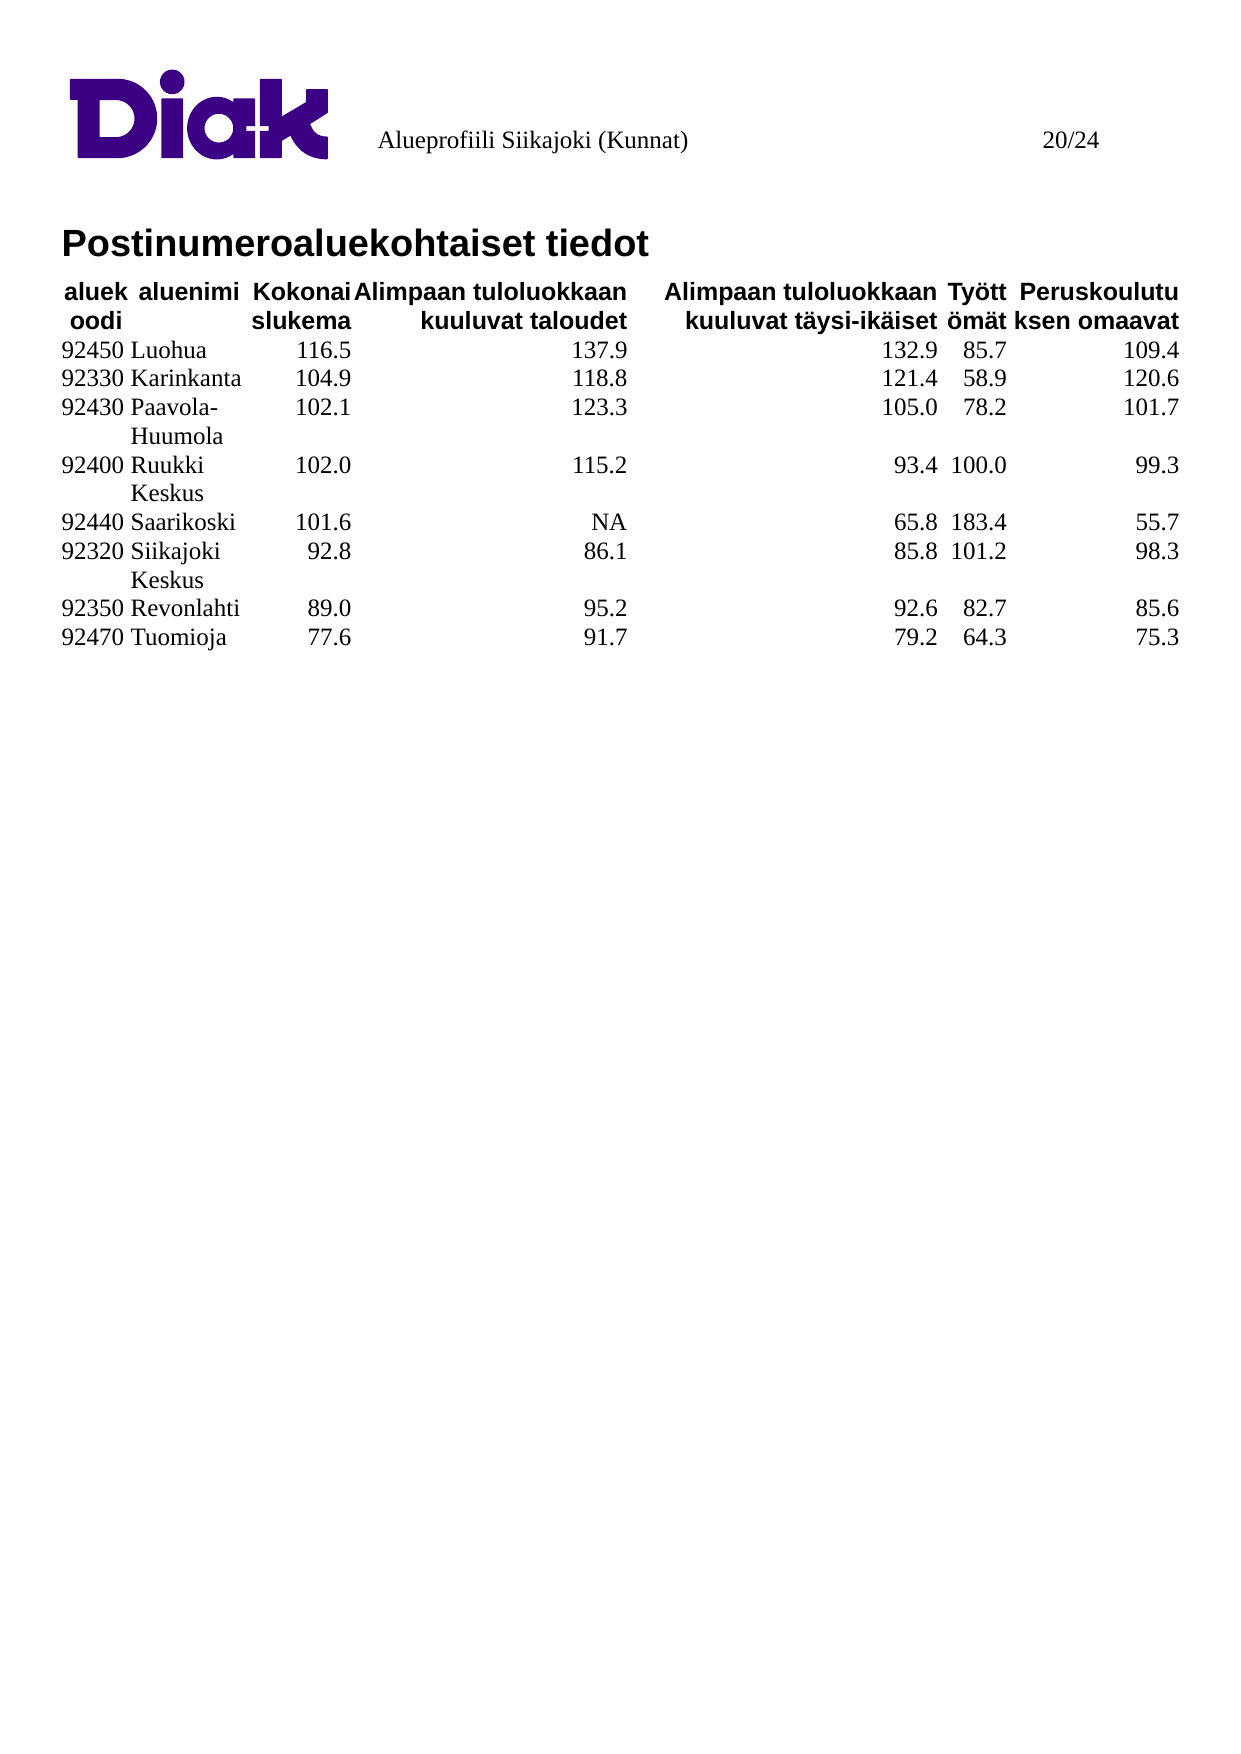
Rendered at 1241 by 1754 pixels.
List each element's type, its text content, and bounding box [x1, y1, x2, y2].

table_cell 85.6 [1007, 594, 1179, 622]
table_cell 116.5 [248, 335, 351, 363]
table_cell 79.2 [627, 622, 938, 651]
table_cell 102.1 [248, 392, 351, 450]
table_cell 101.2 [938, 536, 1007, 593]
table_cell 120.6 [1007, 364, 1179, 392]
table_cell Karinkanta [130, 364, 248, 392]
table_cell Saarikoski [130, 507, 248, 536]
table_cell 92.6 [627, 594, 938, 622]
table_cell 75.3 [1007, 622, 1179, 651]
table_cell 92440 [61, 507, 130, 536]
table_cell 92450 [61, 335, 130, 363]
table_cell 93.4 [627, 450, 938, 507]
table_cell 105.0 [627, 392, 938, 450]
table_cell 109.4 [1007, 335, 1179, 363]
table_header Peruskoulutuksen omaavat [1007, 277, 1179, 335]
table_header aluekoodi [61, 277, 130, 335]
table_cell 95.2 [351, 594, 627, 622]
table_header Kokonaislukema [248, 277, 351, 335]
table_cell 101.6 [248, 507, 351, 536]
table_cell 104.9 [248, 364, 351, 392]
table_cell 86.1 [351, 536, 627, 593]
table_cell 78.2 [938, 392, 1007, 450]
table_cell 92.8 [248, 536, 351, 593]
table_cell 92350 [61, 594, 130, 622]
table_header Työttömät [938, 277, 1007, 335]
table_cell Paavola-Huumola [130, 392, 248, 450]
table_cell Siikajoki Keskus [130, 536, 248, 593]
table_cell 89.0 [248, 594, 351, 622]
table_cell 55.7 [1007, 507, 1179, 536]
table_cell 183.4 [938, 507, 1007, 536]
table_cell 85.8 [627, 536, 938, 593]
table_cell 65.8 [627, 507, 938, 536]
table_cell 82.7 [938, 594, 1007, 622]
table_cell 137.9 [351, 335, 627, 363]
table_cell 92400 [61, 450, 130, 507]
table_cell 92330 [61, 364, 130, 392]
table_header Alimpaan tuloluokkaan kuuluvat taloudet [351, 277, 627, 335]
subtitle Postinumeroaluekohtaiset tiedot [61, 221, 1179, 265]
table_cell 102.0 [248, 450, 351, 507]
table_cell 91.7 [351, 622, 627, 651]
table_cell 99.3 [1007, 450, 1179, 507]
table_cell 101.7 [1007, 392, 1179, 450]
table_cell 92320 [61, 536, 130, 593]
table_cell NA [351, 507, 627, 536]
table_cell Tuomioja [130, 622, 248, 651]
table_cell 64.3 [938, 622, 1007, 651]
table_cell Revonlahti [130, 594, 248, 622]
table_cell 121.4 [627, 364, 938, 392]
table_cell 100.0 [938, 450, 1007, 507]
table_cell 85.7 [938, 335, 1007, 363]
table_cell Luohua [130, 335, 248, 363]
table_cell 92430 [61, 392, 130, 450]
table_cell 77.6 [248, 622, 351, 651]
table_cell 123.3 [351, 392, 627, 450]
table_cell 92470 [61, 622, 130, 651]
table_cell 118.8 [351, 364, 627, 392]
table_header aluenimi [130, 277, 248, 335]
table_cell 98.3 [1007, 536, 1179, 593]
table_header Alimpaan tuloluokkaan kuuluvat täysi-ikäiset [627, 277, 938, 335]
table_cell 132.9 [627, 335, 938, 363]
table_cell 115.2 [351, 450, 627, 507]
table_cell Ruukki Keskus [130, 450, 248, 507]
table_cell 58.9 [938, 364, 1007, 392]
